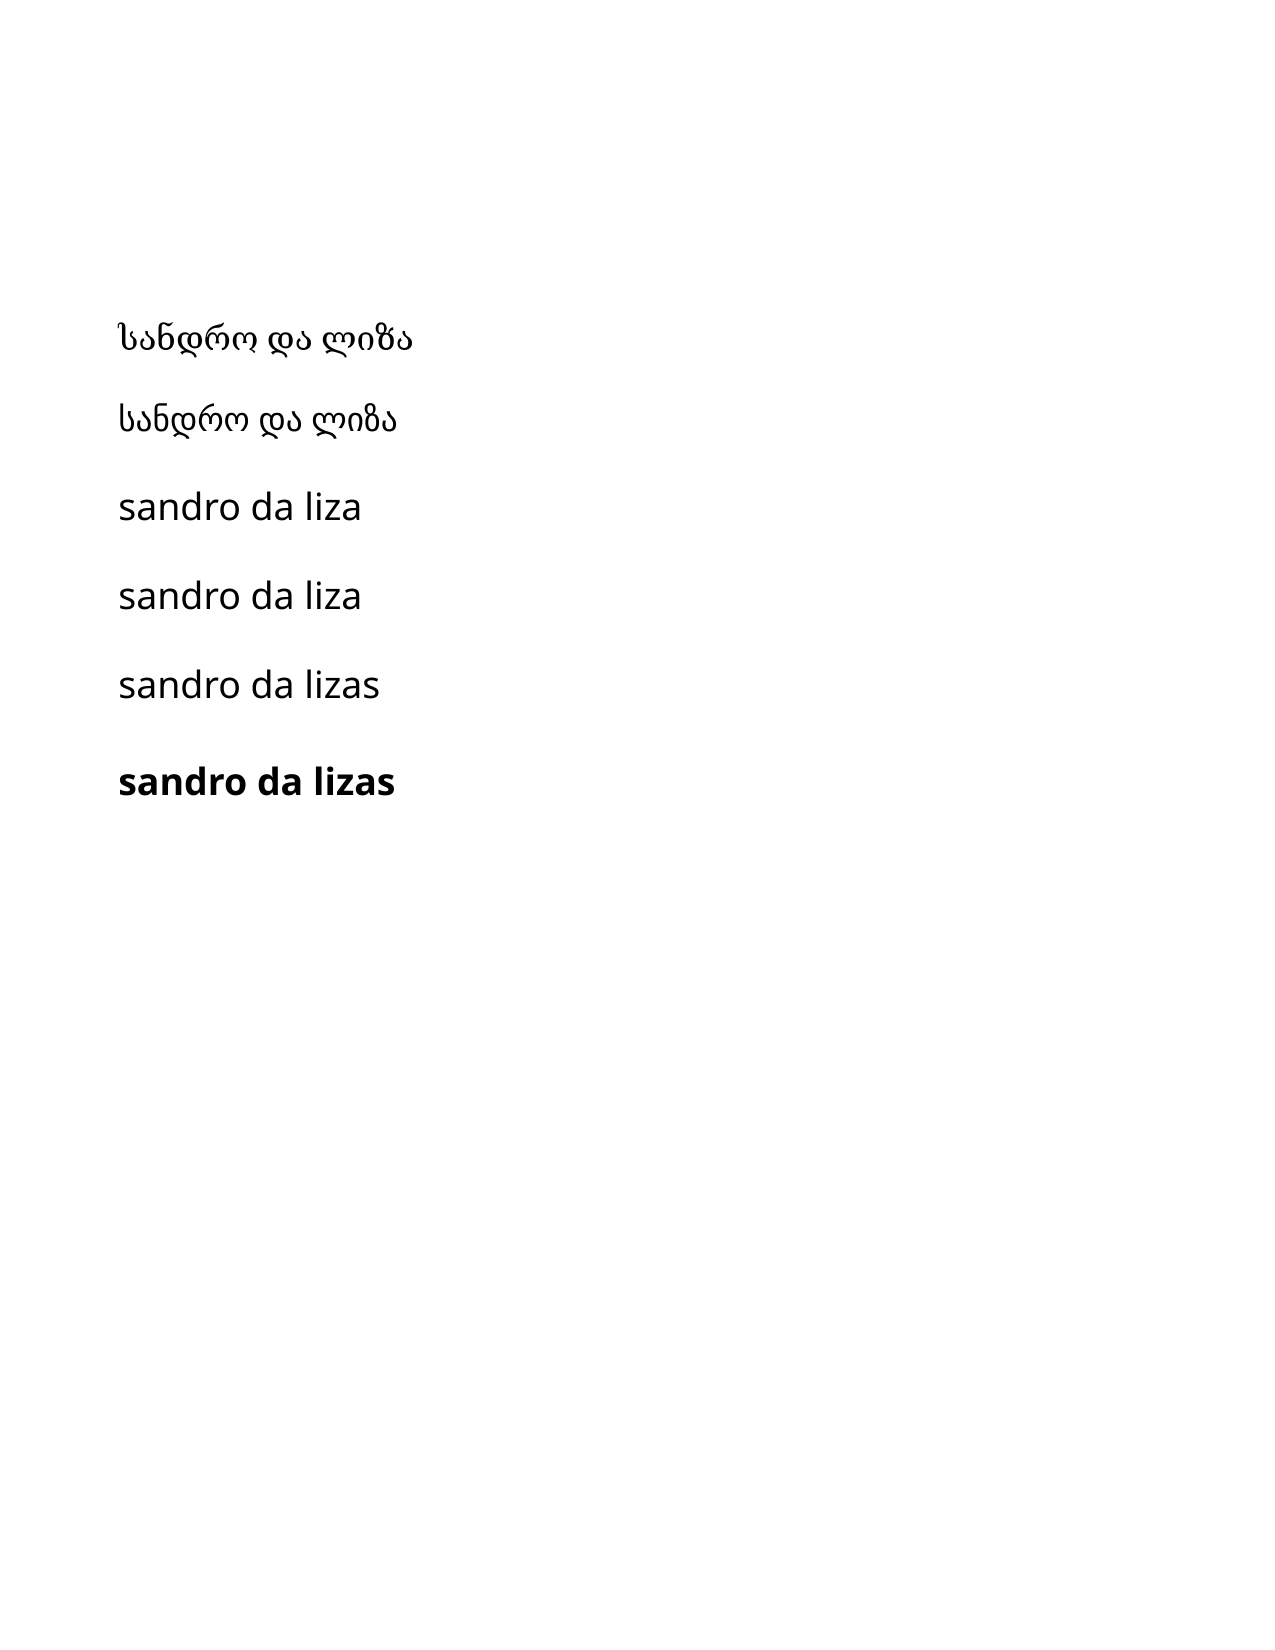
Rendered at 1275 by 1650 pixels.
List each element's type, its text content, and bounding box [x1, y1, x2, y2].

text sandro da liza [118, 480, 1157, 531]
text სანდრო და ლიზა [118, 396, 1157, 441]
text sandro da lizas [118, 658, 1157, 709]
text sandro da liza [118, 569, 1157, 620]
text სანდრო და ლიზა [118, 319, 1157, 358]
text sandro da lizas [118, 755, 1157, 806]
